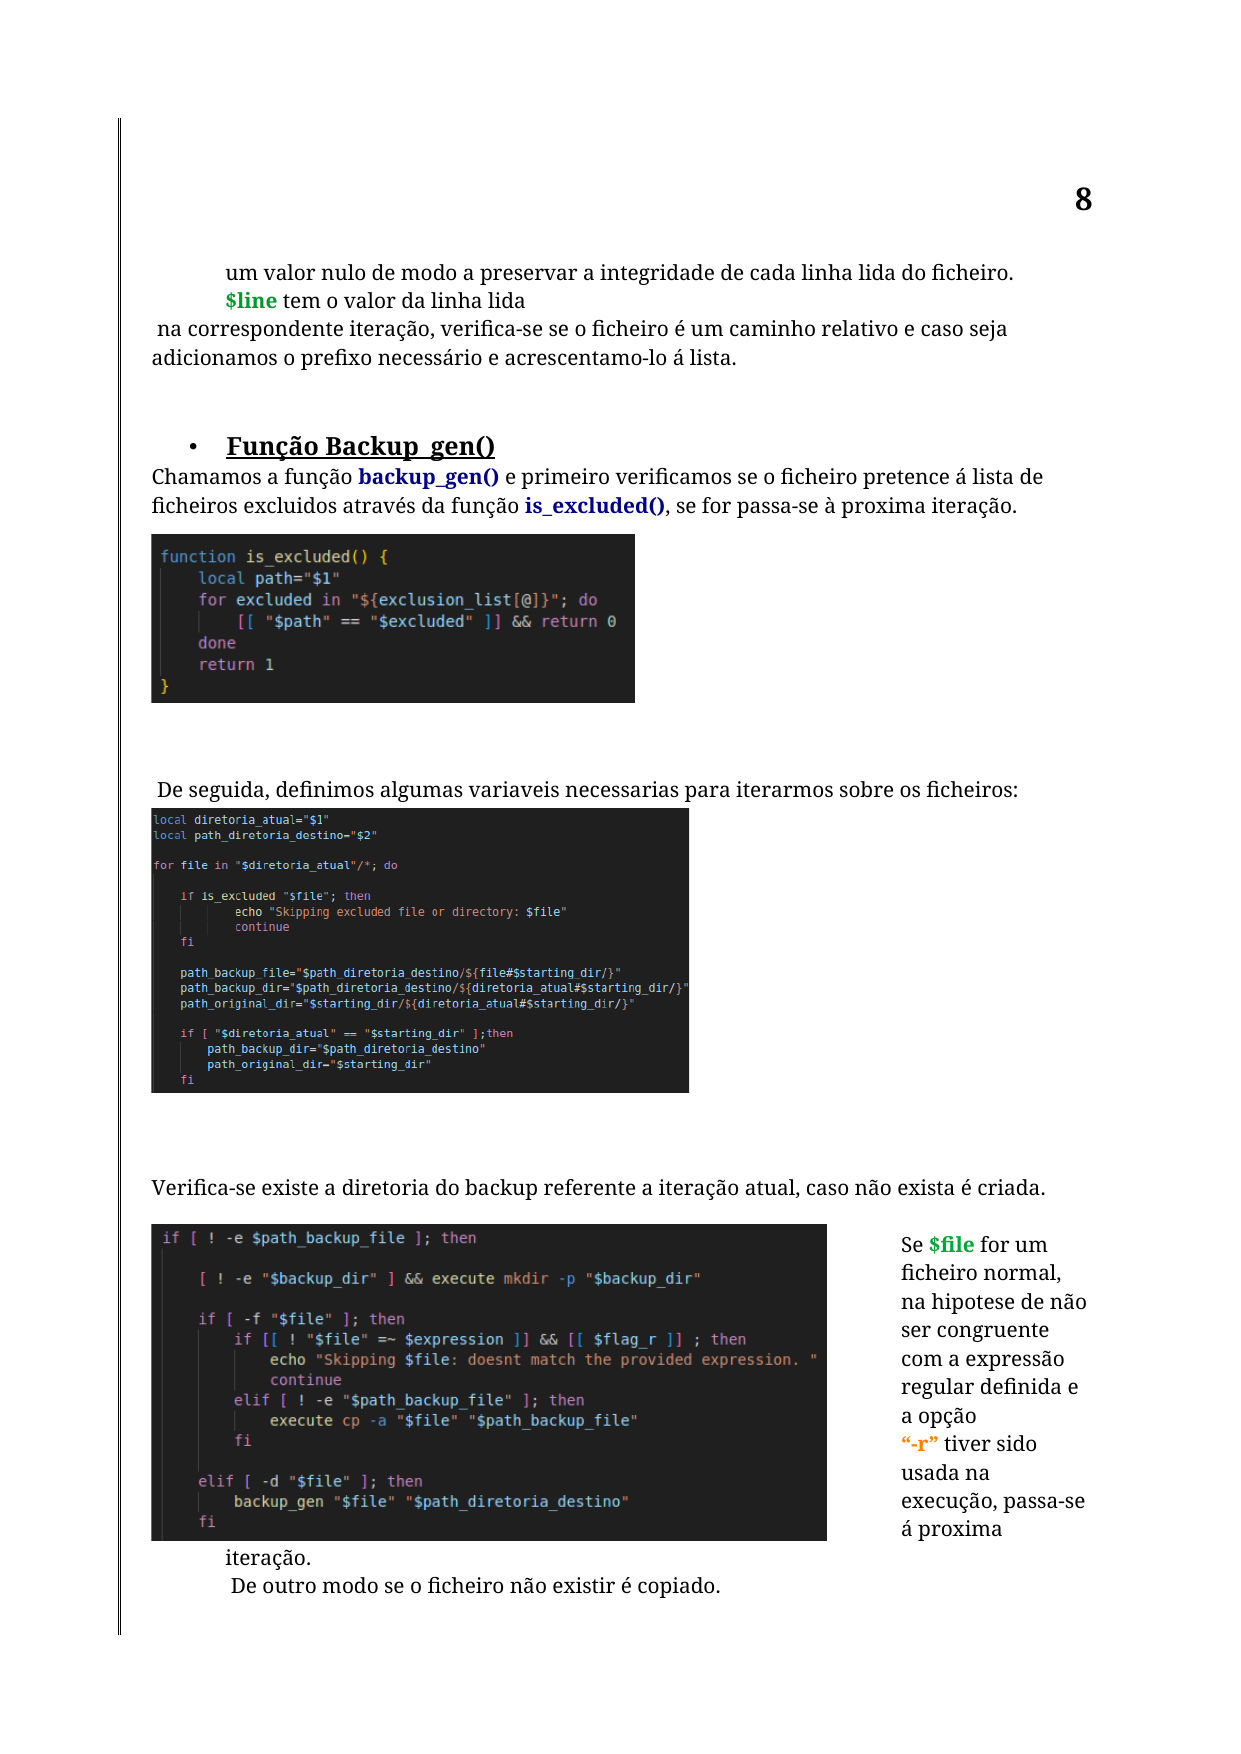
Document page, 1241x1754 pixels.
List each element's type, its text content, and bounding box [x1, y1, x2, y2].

text Se $file for um ficheiro normal, na hipotese de não ser congruente com a expressão regular definida e a opção [827, 1230, 1092, 1429]
text “-r” tiver sido usada na execução, passa-se á proxima iteração. [225, 1429, 1092, 1571]
picture [151, 534, 635, 703]
text De outro modo se o ficheiro não existir é copiado. [225, 1571, 1092, 1600]
text Verifica-se existe a diretoria do backup referente a iteração atual, caso não exista é criada. [151, 1173, 1092, 1202]
text um valor nulo de modo a preservar a integridade de cada linha lida do ficheiro. [225, 258, 1092, 286]
text na correspondente iteração, verifica-se se o ficheiro é um caminho relativo e caso seja adicionamos o prefixo necessário e acrescentamo-lo á lista. [151, 314, 1092, 371]
text De seguida, definimos algumas variaveis necessarias para iterarmos sobre os ficheiros: [151, 775, 1092, 803]
text $line tem o valor da linha lida [225, 286, 1092, 314]
text Chamamos a função backup_gen() e primeiro verificamos se o ficheiro pretence á lista de ficheiros excluidos através da função is_excluded(), se for passa-se à proxima iteração. [151, 462, 1092, 519]
picture [151, 808, 690, 1093]
list Função Backup_gen() [189, 428, 1092, 462]
picture [151, 1224, 827, 1541]
